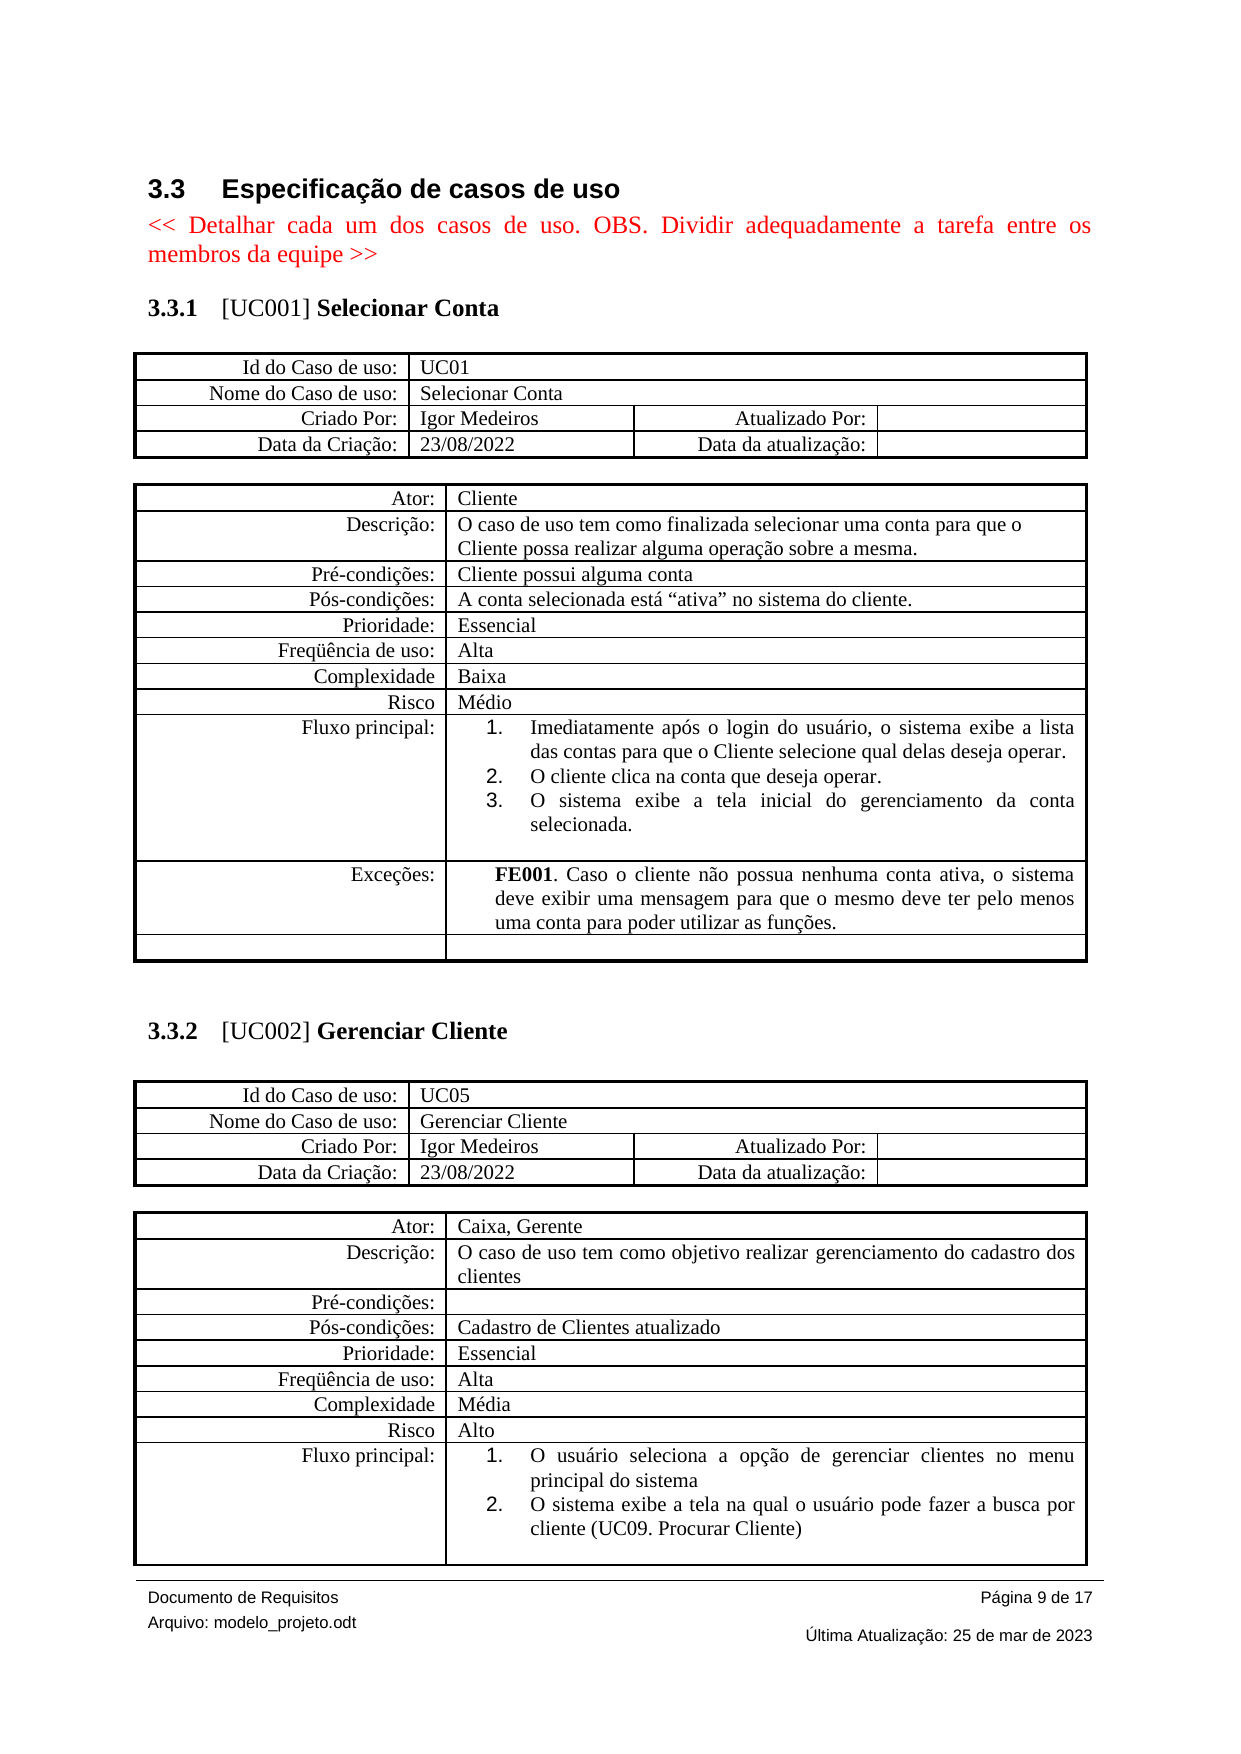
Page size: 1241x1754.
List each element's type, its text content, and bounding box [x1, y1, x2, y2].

table_cell Freqüência de uso: [137, 1367, 445, 1391]
table_cell Data da Criação: [137, 432, 408, 456]
subtitle Especificação de casos de uso [148, 173, 1092, 204]
table_cell Imediatamente após o login do usuário, o sistema exibe a lista das contas para que o Cliente selecione qual delas deseja operar. O cliente clica na conta que deseja operar. O sistema exibe a tela inicial do gerenciamento da conta selecionada. [447, 715, 1085, 860]
table_cell Cadastro de Clientes atualizado [447, 1315, 1085, 1339]
table_cell Médio [447, 690, 1085, 714]
table_header UC01 [410, 355, 1085, 379]
table_cell Criado Por: [137, 406, 408, 430]
table_cell Fluxo principal: [137, 715, 445, 860]
table_cell Nome do Caso de uso: [137, 1109, 408, 1133]
table_cell Freqüência de uso: [137, 638, 445, 662]
table_cell Complexidade [137, 664, 445, 688]
table_cell Data da atualização: [635, 1160, 877, 1184]
table_header Cliente [447, 486, 1085, 510]
table_cell Nome do Caso de uso: [137, 381, 408, 404]
table_cell O caso de uso tem como finalizada selecionar uma conta para que o Cliente possa realizar alguma operação sobre a mesma. [447, 512, 1085, 560]
table_cell Média [447, 1392, 1085, 1416]
table_cell Data da atualização: [635, 432, 877, 456]
table_cell Descrição: [137, 512, 445, 560]
table_cell Exceções: [137, 862, 445, 934]
table_cell Igor Medeiros [410, 1134, 633, 1158]
table_header Id do Caso de uso: [137, 1083, 408, 1107]
table_cell Essencial [447, 613, 1085, 637]
table_cell [447, 1290, 1085, 1314]
table_cell Descrição: [137, 1240, 445, 1288]
table_cell Risco [137, 690, 445, 714]
table_cell [447, 935, 1085, 959]
table_cell [137, 935, 445, 959]
table_cell [878, 406, 1085, 430]
table_cell Data da Criação: [137, 1160, 408, 1184]
table_cell 23/08/2022 [410, 432, 633, 456]
table_cell Atualizado Por: [635, 406, 877, 430]
table_cell Pré-condições: [137, 1290, 445, 1314]
table_cell Fluxo principal: [137, 1443, 445, 1564]
table_cell Essencial [447, 1341, 1085, 1365]
table_cell [878, 1134, 1085, 1158]
table_cell [878, 1160, 1085, 1184]
table_header UC05 [410, 1083, 1085, 1107]
table_cell Alto [447, 1418, 1085, 1442]
table_cell Prioridade: [137, 1341, 445, 1365]
table_cell 23/08/2022 [410, 1160, 633, 1184]
table_cell Igor Medeiros [410, 406, 633, 430]
table_cell Prioridade: [137, 613, 445, 637]
text << Detalhar cada um dos casos de uso. OBS. Dividir adequadamente a tarefa entre os membros da equipe >> [148, 210, 1092, 268]
table_cell Criado Por: [137, 1134, 408, 1158]
table_header Ator: [137, 1214, 445, 1238]
table_cell O usuário seleciona a opção de gerenciar clientes no menu principal do sistema O sistema exibe a tela na qual o usuário pode fazer a busca por cliente (UC09. Procurar Cliente) Após localizar o cliente, o usuário informa se deseja atualizar o cliente (UC06), remover o cliente (UC07) ou cadastrar um novo cliente (UC08) De acordo com a opção escolhida pelo usuário um dos sub-fluxos a seguir é executado. [447, 1443, 1085, 1564]
table_cell [878, 432, 1085, 456]
table_header Id do Caso de uso: [137, 355, 408, 379]
table_cell Pós-condições: [137, 1315, 445, 1339]
table_cell Complexidade [137, 1392, 445, 1416]
table_cell Risco [137, 1418, 445, 1442]
table_header Caixa, Gerente [447, 1214, 1085, 1238]
subtitle [UC001] Selecionar Conta [148, 293, 1092, 321]
table_cell Alta [447, 638, 1085, 662]
table_header Ator: [137, 486, 445, 510]
table_cell Pré-condições: [137, 562, 445, 586]
table_cell Selecionar Conta [410, 381, 1085, 404]
table_cell Baixa [447, 664, 1085, 688]
subtitle [UC002] Gerenciar Cliente [148, 1016, 1092, 1045]
table_cell Atualizado Por: [635, 1134, 877, 1158]
table_cell Alta [447, 1367, 1085, 1391]
table_cell Gerenciar Cliente [410, 1109, 1085, 1133]
table_cell Cliente possui alguma conta [447, 562, 1085, 586]
table_cell O caso de uso tem como objetivo realizar gerenciamento do cadastro dos clientes [447, 1240, 1085, 1288]
table_cell Pós-condições: [137, 587, 445, 611]
table_cell A conta selecionada está “ativa” no sistema do cliente. [447, 587, 1085, 611]
table_cell FE001. Caso o cliente não possua nenhuma conta ativa, o sistema deve exibir uma mensagem para que o mesmo deve ter pelo menos uma conta para poder utilizar as funções. [447, 862, 1085, 934]
